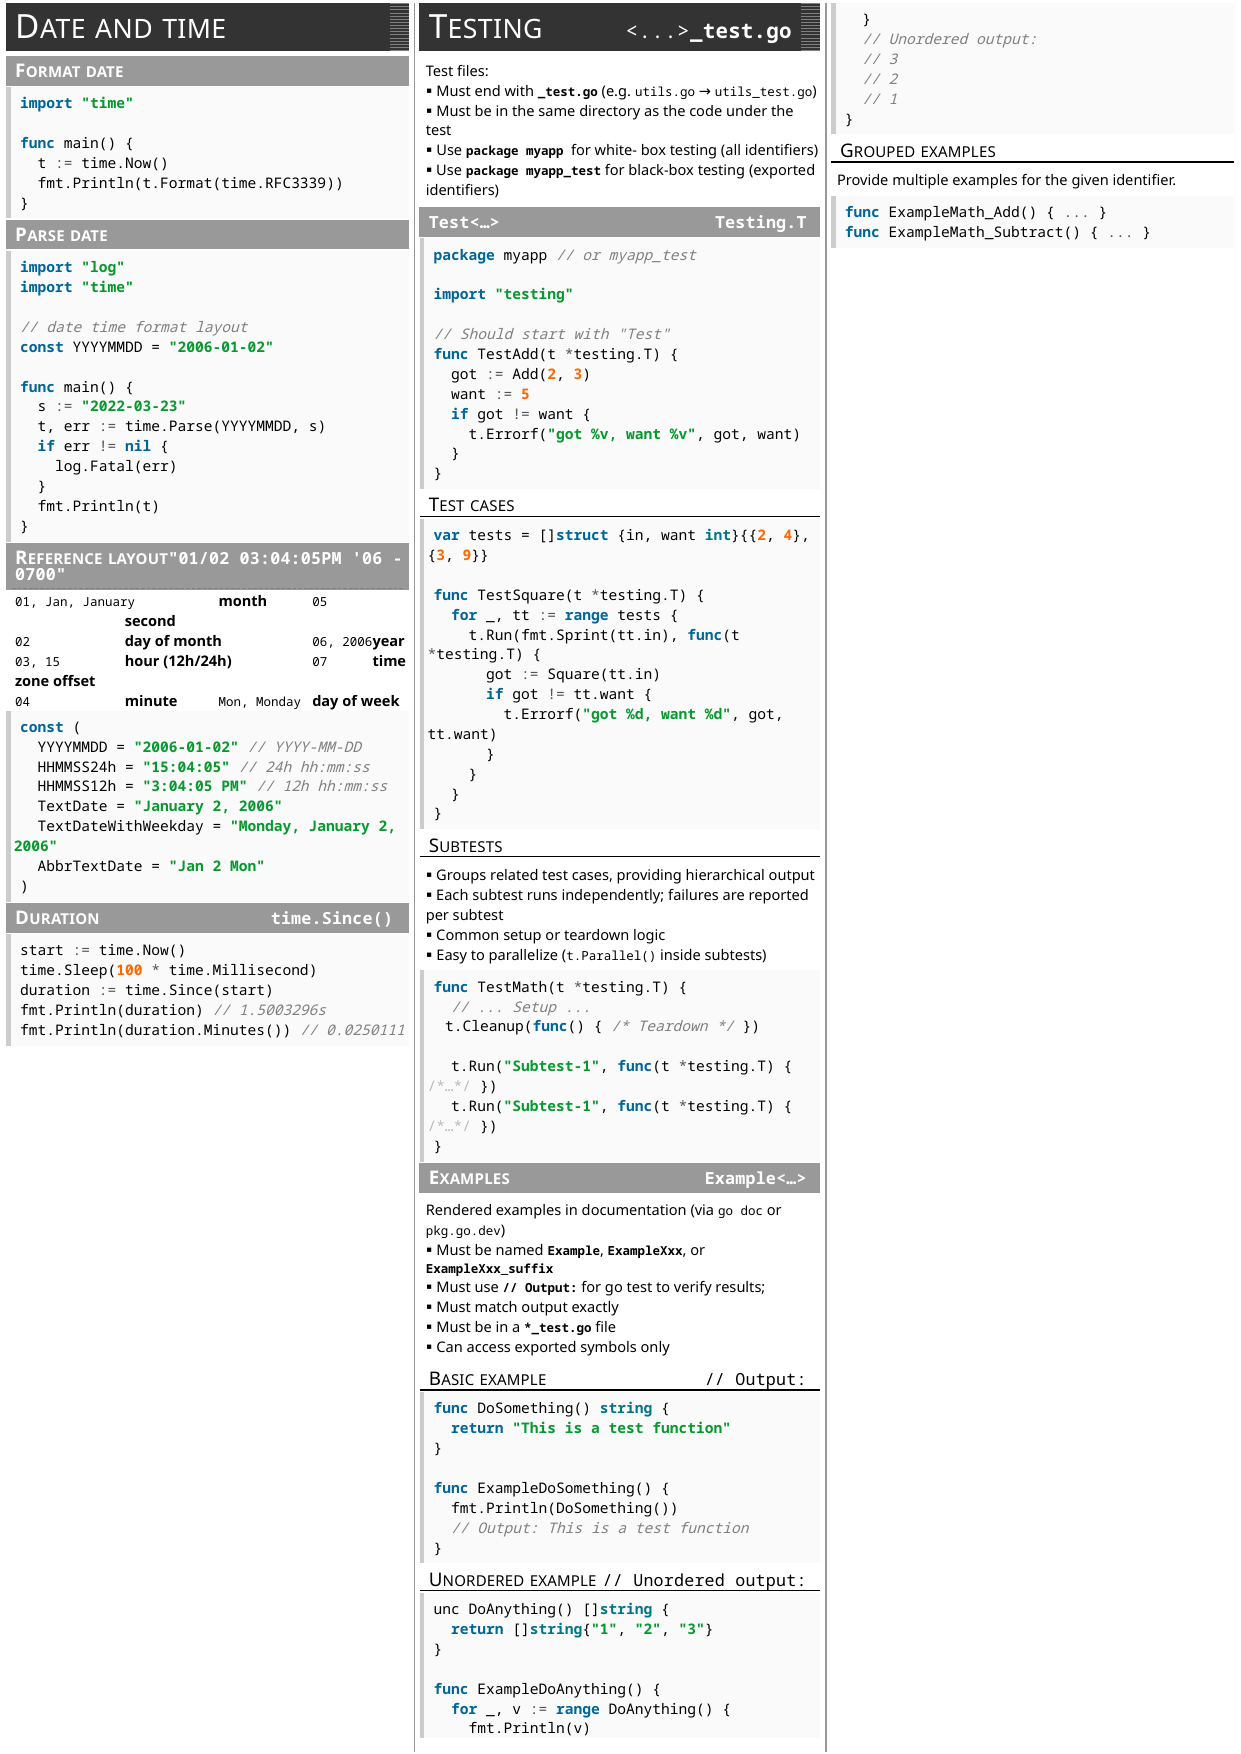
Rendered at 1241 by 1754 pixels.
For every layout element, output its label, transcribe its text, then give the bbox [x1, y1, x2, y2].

text 04 minute Mon, Monday day of week [15, 691, 412, 711]
text package myapp // or myapp_test [424, 238, 820, 264]
text func TestAdd(t *testing.T) { [424, 344, 820, 364]
text } [424, 803, 820, 829]
text import "testing" [424, 284, 820, 304]
title Reference layout "01/02 03:04:05PM '06 -0700" [6, 543, 409, 590]
text HHMMSS12h = "3:04:05 PM" // 12h hh:mm:ss [11, 776, 409, 796]
text Provide multiple examples for the given identifier. [831, 167, 1234, 193]
text t.Errorf("got %d, want %d", got, tt.want) [424, 704, 820, 744]
text Rendered examples in documentation (via go doc or pkg.go.dev)  Must be named Example, ExampleXxx, or ExampleXxx_suffix  Must use // Output: for go test to verify results;  Must match output exactly  Must be in a *_test.go file  Can access exported symbols only [419, 1197, 820, 1359]
text return "This is a test function" [424, 1418, 820, 1438]
title Grouped examples [831, 136, 1234, 161]
text } [424, 463, 820, 489]
title Date and time [6, 3, 409, 51]
text HHMMSS24h = "15:04:05" // 24h hh:mm:ss [11, 756, 409, 776]
title Parse date [6, 220, 409, 249]
text } [424, 783, 820, 803]
text duration := time.Since(start) [11, 980, 409, 1000]
title Test cases [419, 491, 820, 517]
text t.Errorf("got %v, want %v", got, want) [424, 423, 820, 443]
text } [11, 476, 409, 496]
text // 3 [836, 49, 1234, 69]
text s := "2022-03-23" [11, 396, 409, 416]
text YYYYMMDD = "2006-01-02" // YYYY-MM-DD [11, 736, 409, 756]
text } [424, 1136, 820, 1162]
text Test files:  Must end with _test.go (e.g. utils.go → utils_test.go)  Must be in the same directory as the code under the test  Use package myapp for white- box testing (all identifiers)  Use package myapp_test for black-box testing (exported identifiers) [419, 57, 820, 203]
title Basic example // Output: [419, 1364, 820, 1391]
text fmt.Println(DoSomething()) [424, 1498, 820, 1517]
text // 1 [836, 89, 1234, 108]
text func ExampleMath_Subtract() { ... } [836, 222, 1234, 248]
text } [424, 763, 820, 783]
text func TestSquare(t *testing.T) { [424, 584, 820, 604]
title Unordered example // Unordered output: [419, 1565, 820, 1591]
text start := time.Now() [11, 934, 409, 960]
text func ExampleDoAnything() { [424, 1678, 820, 1698]
text t := time.Now() [11, 153, 409, 173]
text } [836, 108, 1234, 134]
text fmt.Println(duration) // 1.5003296s [11, 1000, 409, 1020]
title Format date [6, 56, 409, 86]
text time.Sleep(100 * time.Millisecond) [11, 960, 409, 980]
text unc DoAnything() []string { [424, 1593, 820, 1619]
text } [11, 516, 409, 542]
text } [424, 744, 820, 763]
text t.Run("Subtest-1", func(t *testing.T) { /*…*/ }) [424, 1096, 820, 1136]
text } [424, 1537, 820, 1563]
text } [836, 3, 1234, 29]
text // date time format layout [11, 317, 409, 337]
text // Output: This is a test function [424, 1517, 820, 1537]
text func TestMath(t *testing.T) { [424, 970, 820, 996]
title Test<…> Testing.T [419, 207, 820, 237]
text // 2 [836, 69, 1234, 89]
text import "log" [11, 251, 409, 277]
text func ExampleMath_Add() { ... } [836, 196, 1234, 222]
text const YYYYMMDD = "2006-01-02" [11, 337, 409, 356]
text t.Run(fmt.Sprint(tt.in), func(t *testing.T) { [424, 624, 820, 664]
text  Groups related test cases, providing hierarchical output  Each subtest runs independently; failures are reported per subtest  Common setup or teardown logic  Easy to parallelize (t.Parallel() inside subtests) [419, 862, 820, 967]
text } [424, 1639, 820, 1659]
text } [424, 1438, 820, 1458]
title Examples Example<…> [419, 1163, 820, 1193]
text 01, Jan, January month 05 second [15, 591, 412, 631]
text return []string{"1", "2", "3"} [424, 1619, 820, 1639]
text // Unordered output: [836, 29, 1234, 49]
text TextDateWithWeekday = "Monday, January 2, 2006" [11, 816, 409, 856]
text ) [11, 876, 409, 902]
title Subtests [419, 831, 820, 857]
text var tests = []struct {in, want int}{{2, 4},{3, 9}} [424, 519, 820, 564]
text want := 5 [424, 384, 820, 403]
text fmt.Println(t) [11, 496, 409, 516]
text TextDate = "January 2, 2006" [11, 796, 409, 816]
title Duration time.Since() [6, 903, 409, 933]
text 02 day of month 06, 2006 year [15, 631, 412, 651]
text func main() { [11, 133, 409, 153]
text AbbrTextDate = "Jan 2 Mon" [11, 856, 409, 876]
text t, err := time.Parse(YYYYMMDD, s) [11, 416, 409, 436]
text if err != nil { [11, 436, 409, 456]
text got := Add(2, 3) [424, 364, 820, 384]
text 03, 15 hour (12h/24h) 07 time zone offset [15, 651, 412, 691]
text } [11, 192, 409, 218]
text func ExampleDoSomething() { [424, 1478, 820, 1498]
text const ( [11, 711, 409, 736]
text fmt.Println(t.Format(time.RFC3339)) [11, 173, 409, 192]
title Testing <...>_test.go [419, 3, 820, 51]
text for _, v := range DoAnything() { [424, 1698, 820, 1718]
text func DoSomething() string { [424, 1392, 820, 1418]
text // Should start with "Test" [424, 324, 820, 344]
text got := Square(tt.in) [424, 664, 820, 684]
text for _, tt := range tests { [424, 604, 820, 624]
text } [424, 443, 820, 463]
text import "time" [11, 87, 409, 113]
text func main() { [11, 376, 409, 396]
text fmt.Println(duration.Minutes()) // 0.0250111 [11, 1020, 409, 1046]
text import "time" [11, 277, 409, 297]
text if got != want { [424, 403, 820, 423]
text // ... Setup ... [424, 996, 820, 1016]
text fmt.Println(v) [424, 1718, 820, 1738]
text t.Cleanup(func() { /* Teardown */ }) [424, 1016, 820, 1056]
text log.Fatal(err) [11, 456, 409, 476]
text if got != tt.want { [424, 684, 820, 704]
text t.Run("Subtest-1", func(t *testing.T) { /*…*/ }) [424, 1056, 820, 1096]
